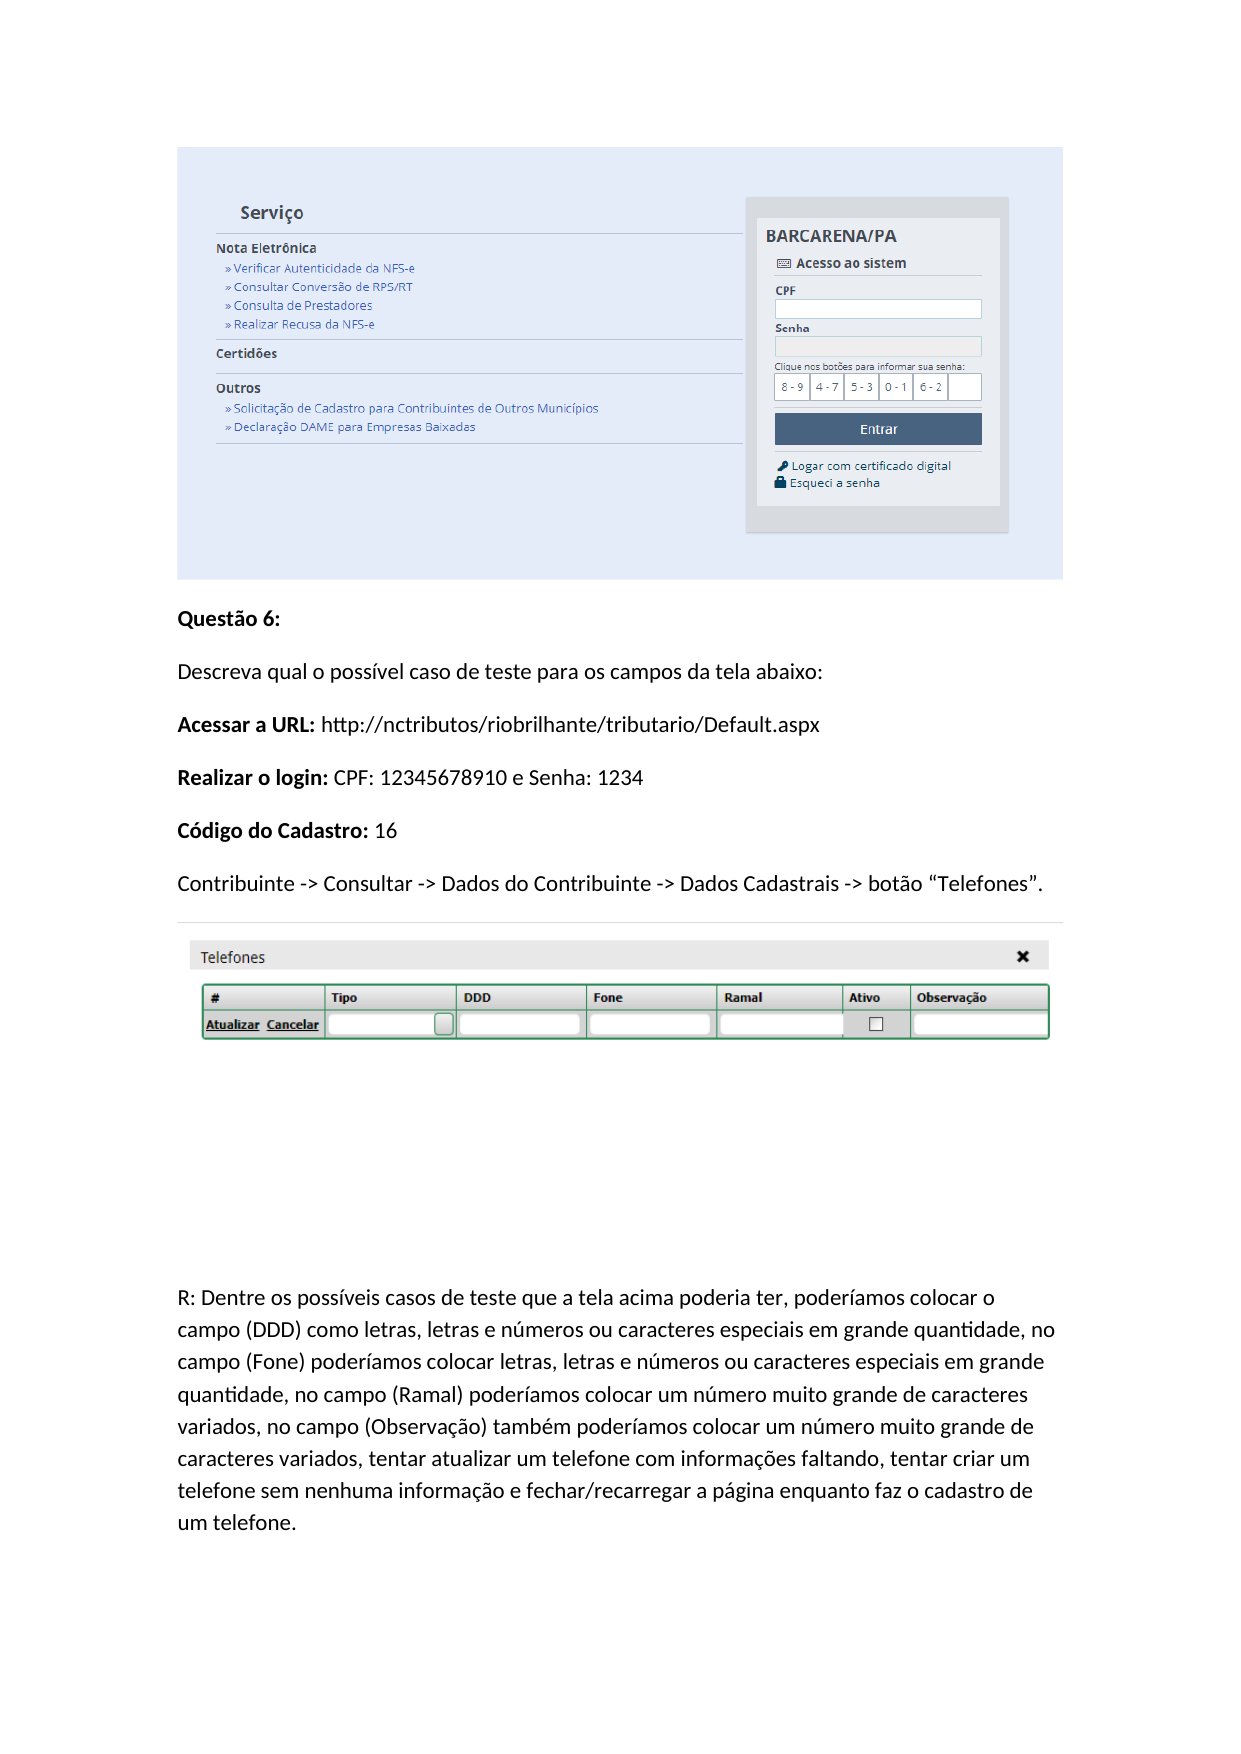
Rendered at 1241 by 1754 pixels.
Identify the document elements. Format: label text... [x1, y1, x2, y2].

text Realizar o login: CPF: 12345678910 e Senha: 1234 [177, 763, 1063, 791]
text Acessar a URL: http://nctributos/riobrilhante/tributario/Default.aspx [177, 710, 1063, 738]
text Código do Cadastro: 16 [177, 816, 1063, 844]
text Questão 6: [177, 604, 1063, 632]
text Contribuinte -> Consultar -> Dados do Contribuinte -> Dados Cadastrais -> botão “Telefones”. [177, 869, 1063, 897]
text Descreva qual o possível caso de teste para os campos da tela abaixo: [177, 657, 1063, 685]
picture [177, 922, 1063, 1259]
picture [177, 147, 1063, 580]
text R: Dentre os possíveis casos de teste que a tela acima poderia ter, poderíamos colocar o campo (DDD) como letras, letras e números ou caracteres especiais em grande quantidade, no campo (Fone) poderíamos colocar letras, letras e números ou caracteres especiais em grande quantidade, no campo (Ramal) poderíamos colocar um número muito grande de caracteres variados, no campo (Observação) também poderíamos colocar um número muito grande de caracteres variados, tentar atualizar um telefone com informações faltando, tentar criar um telefone sem nenhuma informação e fechar/recarregar a página enquanto faz o cadastro de um telefone. [177, 1283, 1063, 1536]
